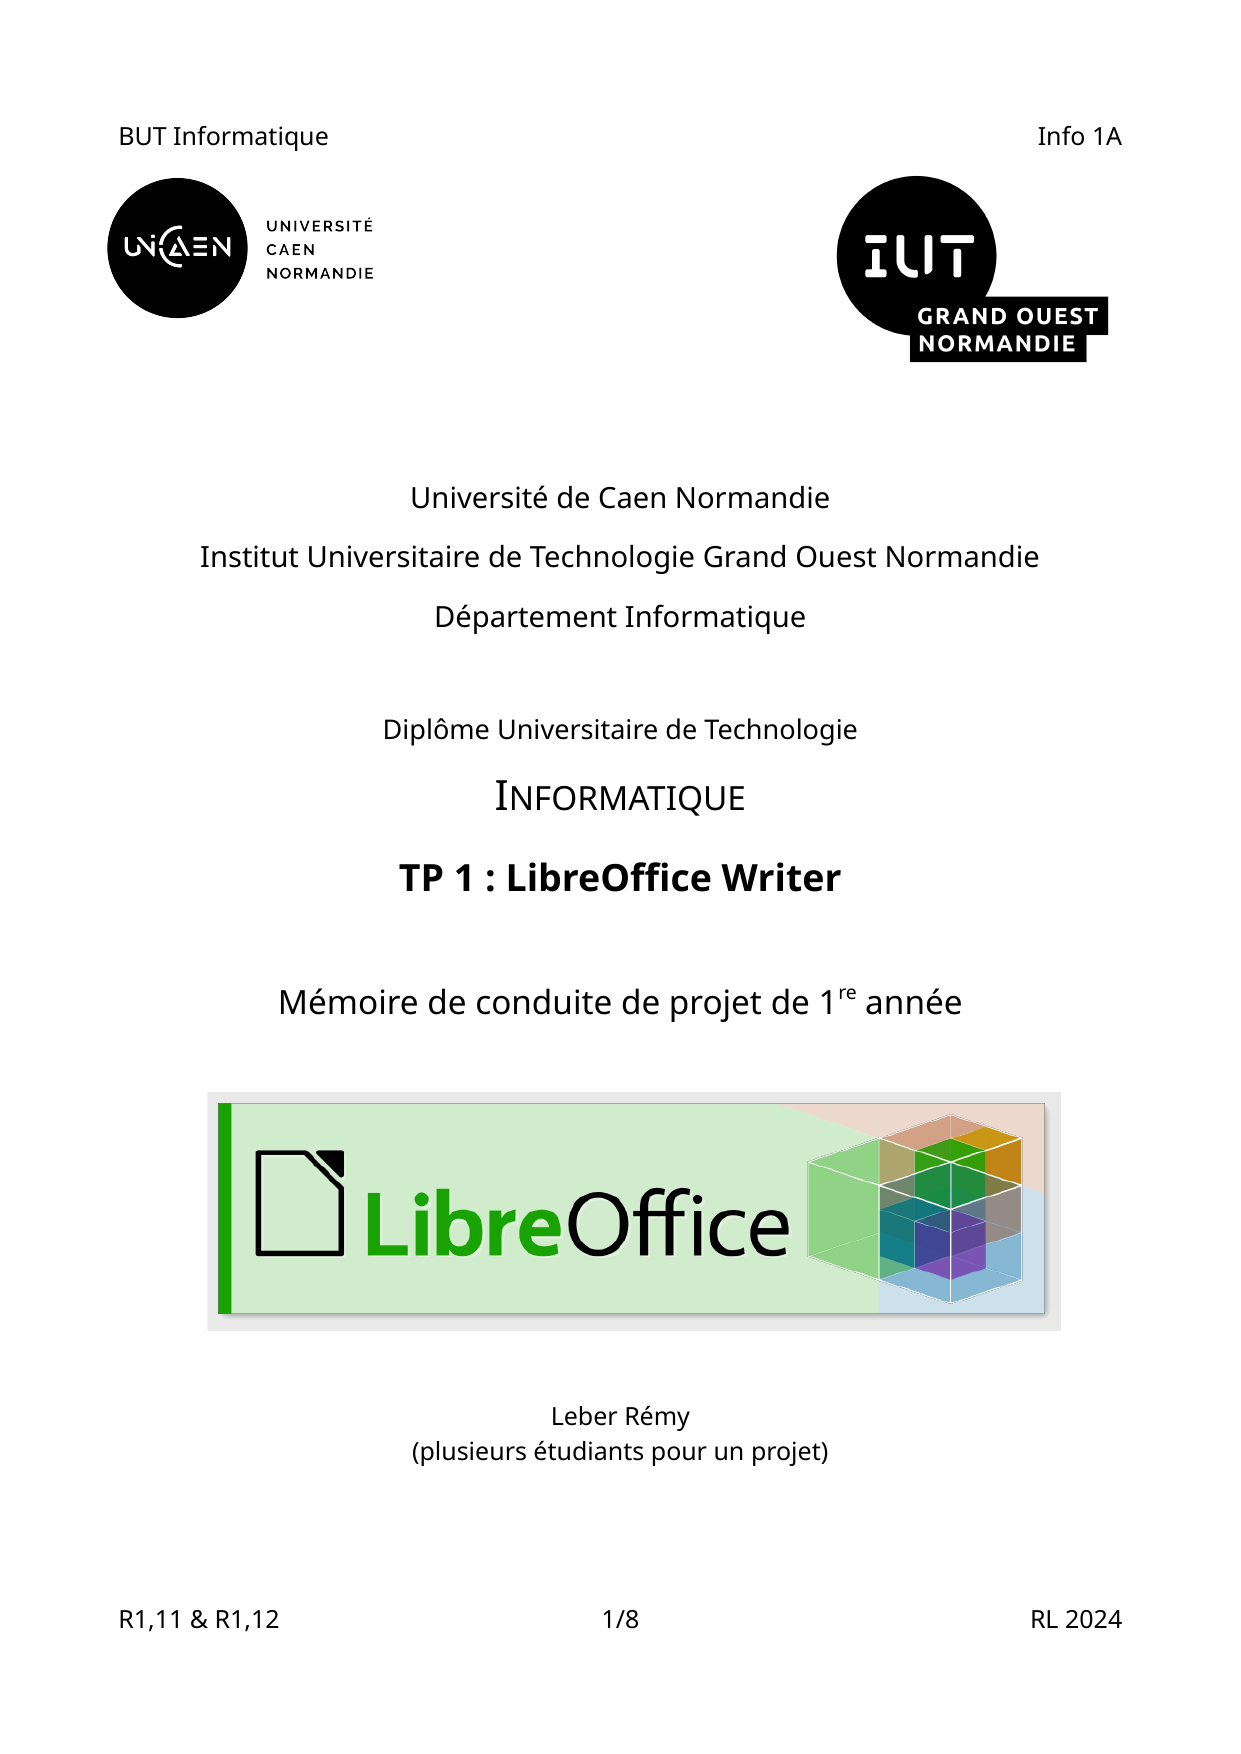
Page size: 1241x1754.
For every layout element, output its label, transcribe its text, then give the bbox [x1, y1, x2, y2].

text Université de Caen Normandie [118, 477, 1122, 517]
text TP 1 : LibreOffice Writer [118, 851, 1122, 902]
text Institut Universitaire de Technologie Grand Ouest Normandie [118, 536, 1122, 576]
text Diplôme Universitaire de Technologie [118, 711, 1122, 748]
picture [207, 1092, 1062, 1331]
text Département Informatique [118, 596, 1122, 636]
text Informatique [118, 766, 1122, 823]
picture [94, 153, 390, 362]
picture [833, 175, 1112, 364]
text Leber Rémy [118, 1399, 1122, 1433]
text Mémoire de conduite de projet de 1re année [118, 979, 1122, 1024]
text (plusieurs étudiants pour un projet) [118, 1433, 1122, 1467]
